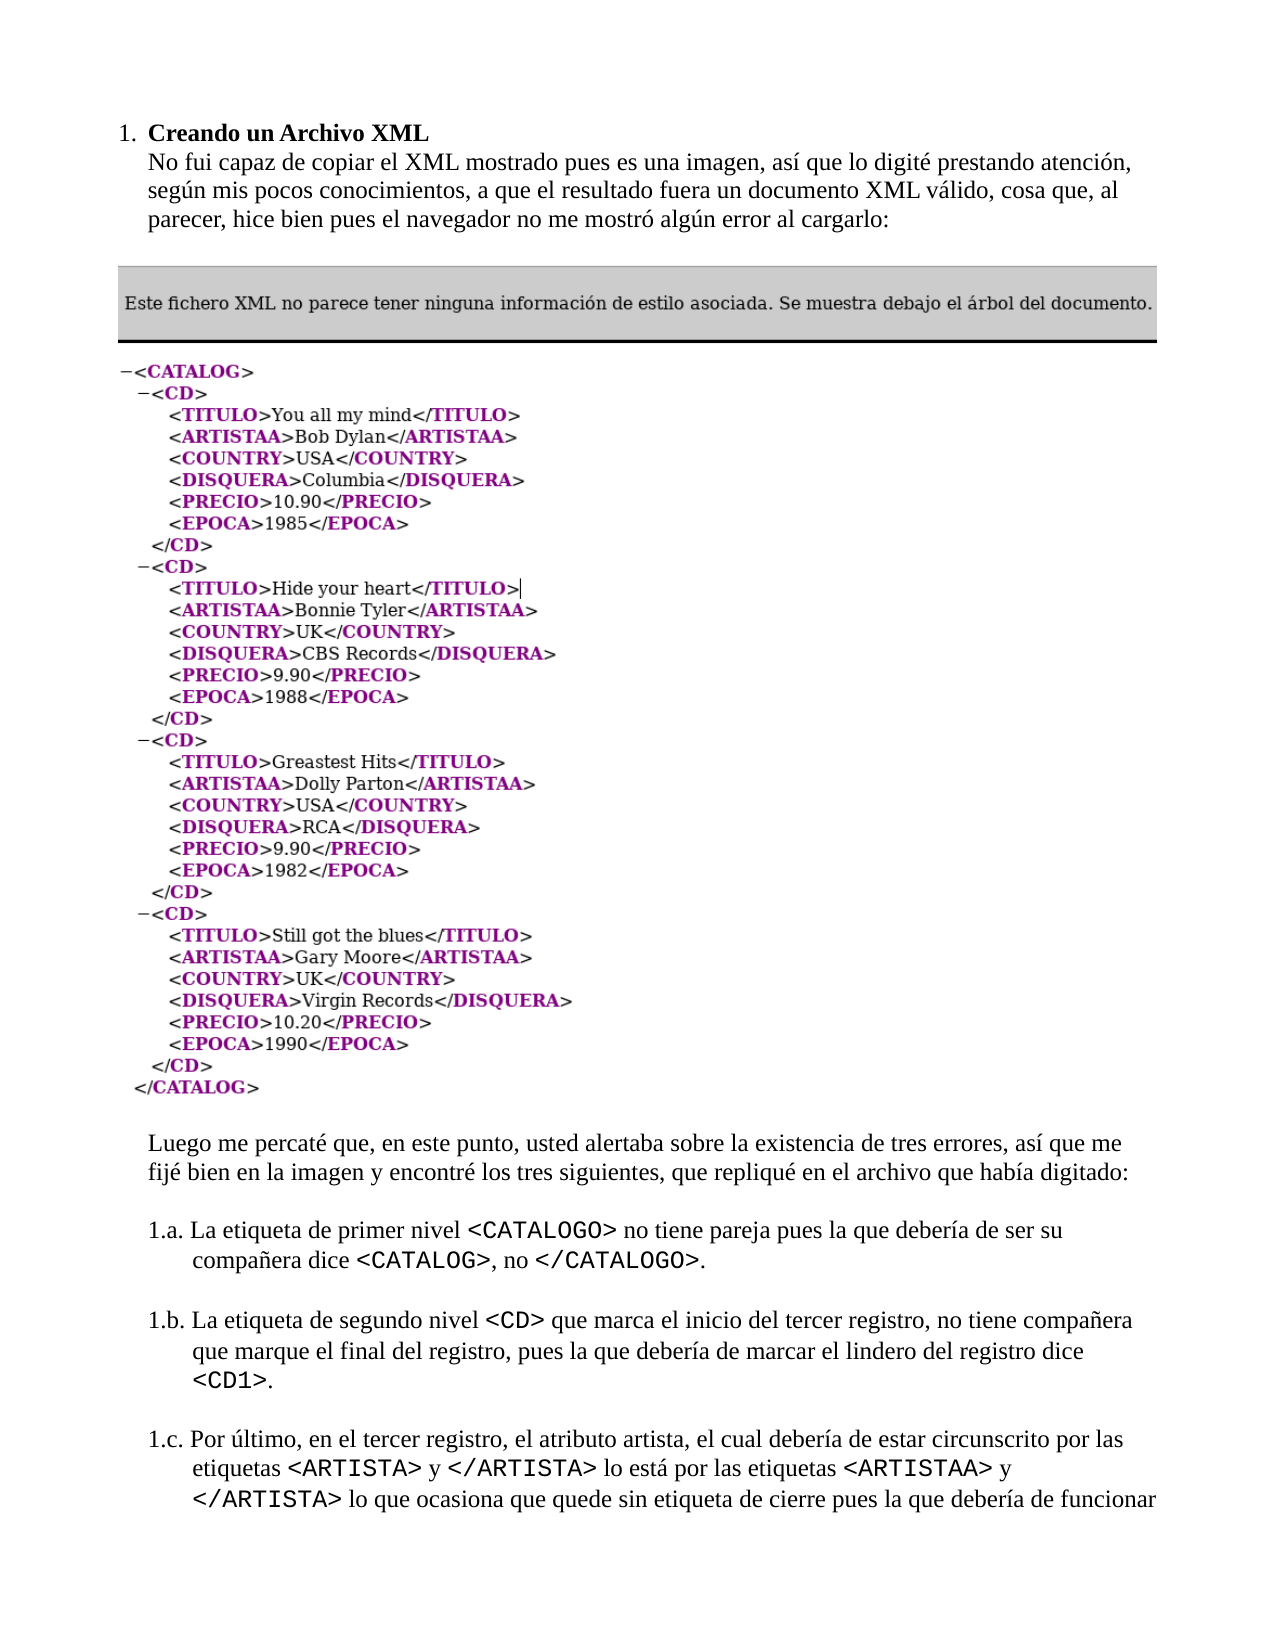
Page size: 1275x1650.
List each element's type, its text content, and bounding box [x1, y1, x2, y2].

list La etiqueta de segundo nivel <CD> que marca el inicio del tercer registro, no tiene compañera que marque el final del registro, pues la que debería de marcar el lindero del registro dice <CD1>. [148, 1305, 1157, 1424]
list Luego me percaté que, en este punto, usted alertaba sobre la existencia de tres errores, así que me fijé bien en la imagen y encontré los tres siguientes, que repliqué en el archivo que había digitado: [118, 1100, 1157, 1215]
list Creando un Archivo XML No fui capaz de copiar el XML mostrado pues es una imagen, así que lo digité prestando atención, según mis pocos conocimientos, a que el resultado fuera un documento XML válido, cosa que, al parecer, hice bien pues el navegador no me mostró algún error al cargarlo: [118, 118, 1157, 265]
list Por último, en el tercer registro, el atributo artista, el cual debería de estar circunscrito por las etiquetas <ARTISTA> y </ARTISTA> lo está por las etiquetas <ARTISTAA> y </ARTISTA> lo que ocasiona que quede sin etiqueta de cierre pues la que debería de funcionar [148, 1424, 1157, 1515]
list La etiqueta de primer nivel <CATALOGO> no tiene pareja pues la que debería de ser su compañera dice <CATALOG>, no </CATALOGO>. [148, 1215, 1157, 1305]
picture [118, 265, 1157, 1100]
